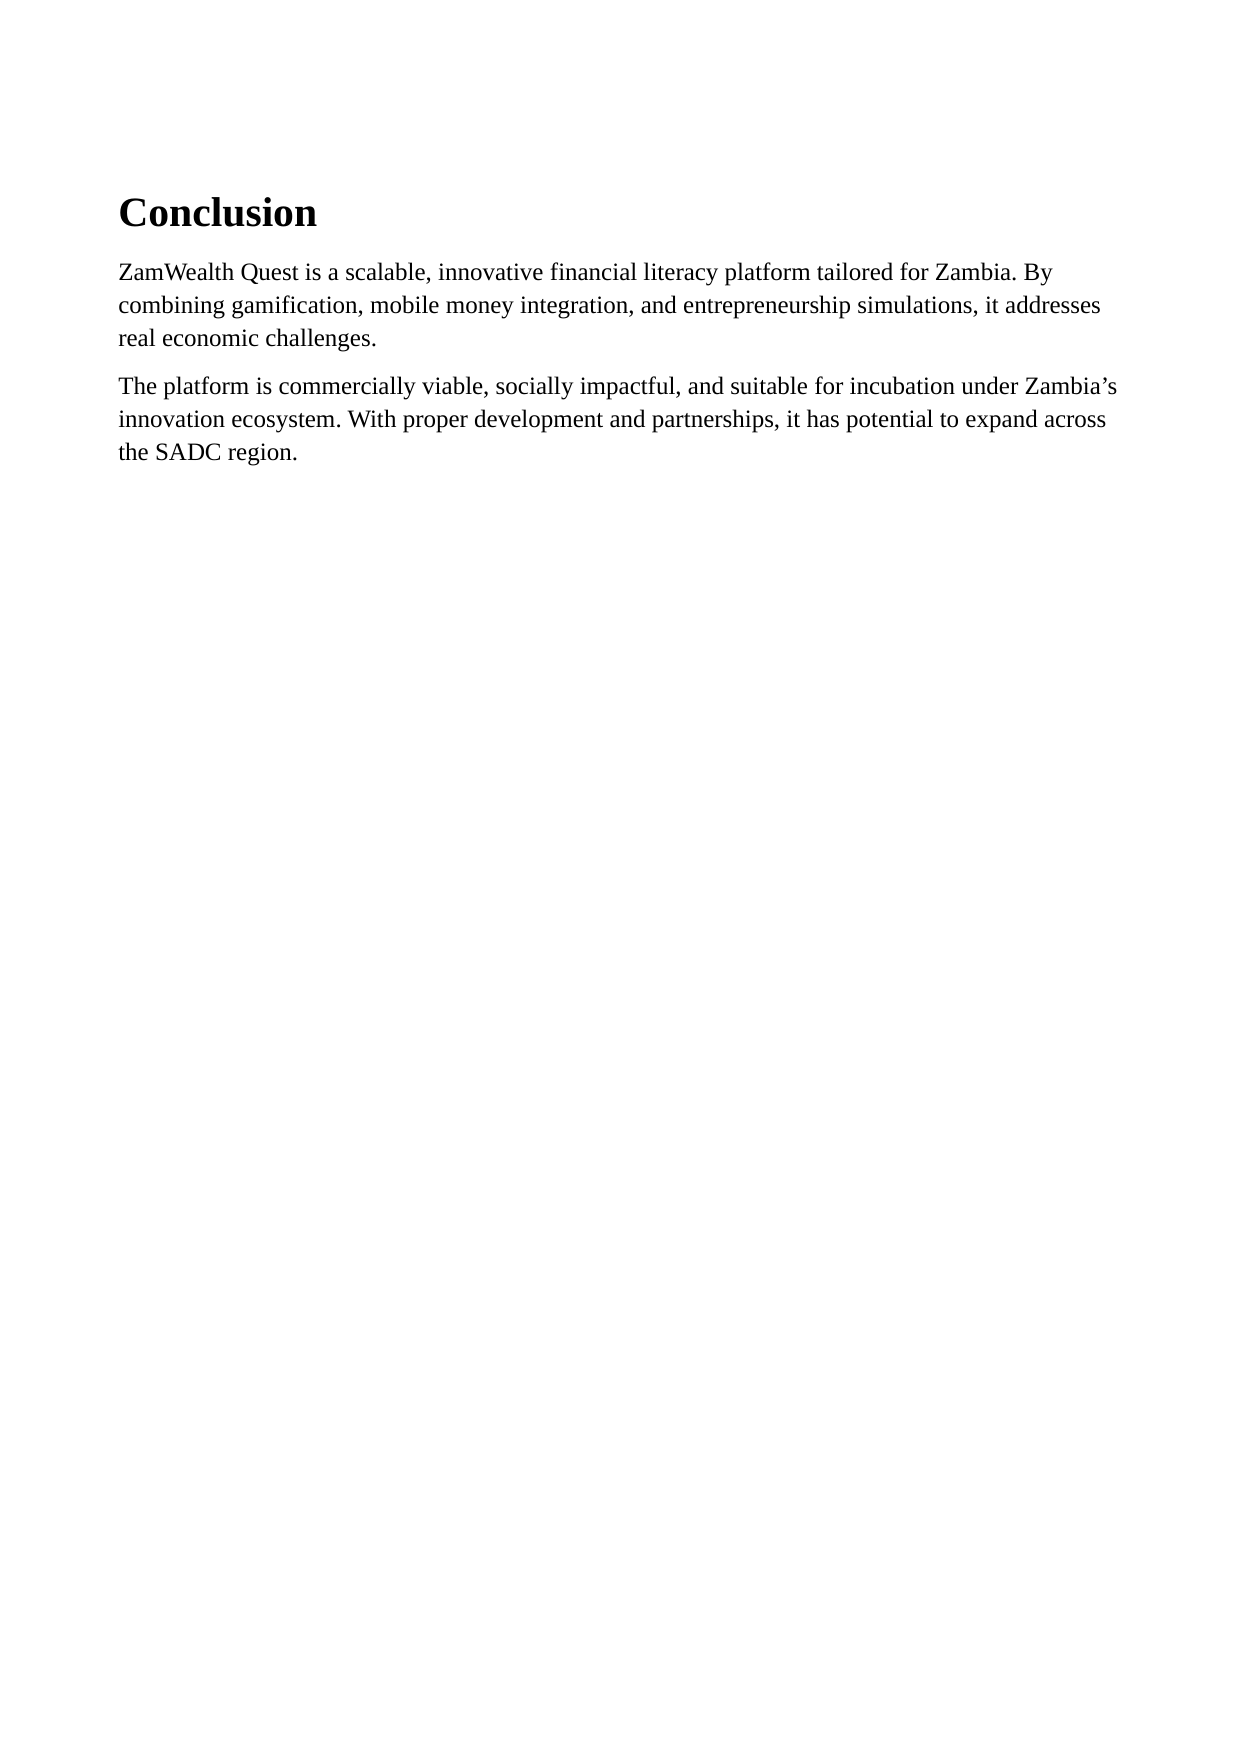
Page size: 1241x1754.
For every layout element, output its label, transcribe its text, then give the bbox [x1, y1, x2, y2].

subtitle Conclusion [118, 188, 1122, 236]
text ZamWealth Quest is a scalable, innovative financial literacy platform tailored for Zambia. By combining gamification, mobile money integration, and entrepreneurship simulations, it addresses real economic challenges. [118, 257, 1122, 352]
text The platform is commercially viable, socially impactful, and suitable for incubation under Zambia’s innovation ecosystem. With proper development and partnerships, it has potential to expand across the SADC region. [118, 371, 1122, 466]
